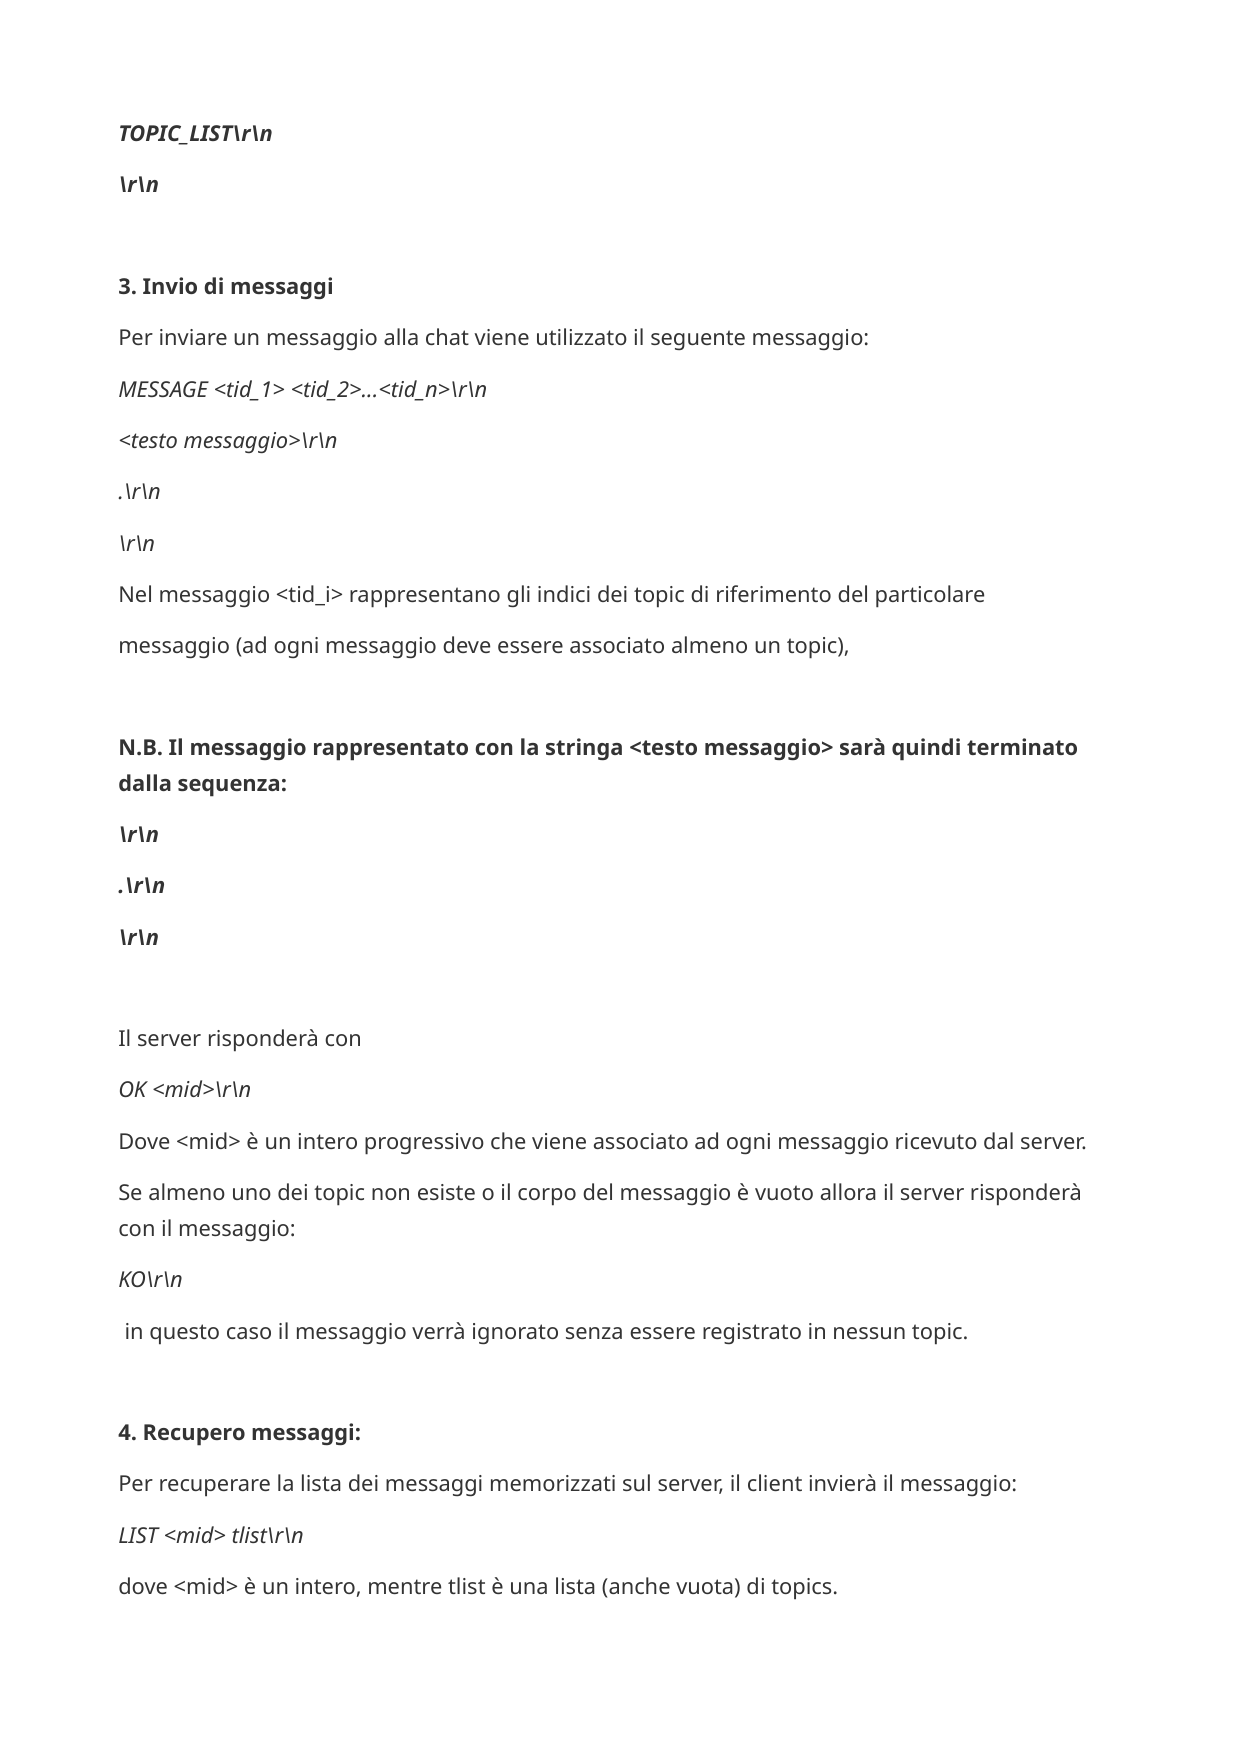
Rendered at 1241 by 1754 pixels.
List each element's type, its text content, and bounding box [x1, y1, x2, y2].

text 3. Invio di messaggi [118, 271, 1122, 301]
text in questo caso il messaggio verrà ignorato senza essere registrato in nessun topic. [118, 1316, 1122, 1345]
text \r\n [118, 169, 1122, 199]
text Nel messaggio <tid_i> rappresentano gli indici dei topic di riferimento del particolare [118, 579, 1122, 609]
text .\r\n [118, 476, 1122, 506]
text \r\n [118, 528, 1122, 557]
text Per recuperare la lista dei messaggi memorizzati sul server, il client invierà il messaggio: [118, 1468, 1122, 1498]
text messaggio (ad ogni messaggio deve essere associato almeno un topic), [118, 630, 1122, 660]
text dove <mid> è un intero, mentre tlist è una lista (anche vuota) di topics. [118, 1571, 1122, 1601]
text Se almeno uno dei topic non esiste o il corpo del messaggio è vuoto allora il server risponderà con il messaggio: [118, 1177, 1122, 1243]
text Per inviare un messaggio alla chat viene utilizzato il seguente messaggio: [118, 322, 1122, 352]
text KO\r\n [118, 1264, 1122, 1294]
text Il server risponderà con [118, 1023, 1122, 1053]
text N.B. Il messaggio rappresentato con la stringa <testo messaggio> sarà quindi terminato dalla sequenza: [118, 732, 1122, 797]
text .\r\n [118, 870, 1122, 900]
text 4. Recupero messaggi: [118, 1417, 1122, 1447]
text \r\n [118, 819, 1122, 849]
text TOPIC_LIST\r\n [118, 118, 1122, 148]
text OK <mid>\r\n [118, 1074, 1122, 1104]
text <testo messaggio>\r\n [118, 425, 1122, 455]
text Dove <mid> è un intero progressivo che viene associato ad ogni messaggio ricevuto dal server. [118, 1126, 1122, 1156]
text LIST <mid> tlist\r\n [118, 1520, 1122, 1549]
text MESSAGE <tid_1> <tid_2>...<tid_n>\r\n [118, 374, 1122, 403]
text \r\n [118, 922, 1122, 951]
